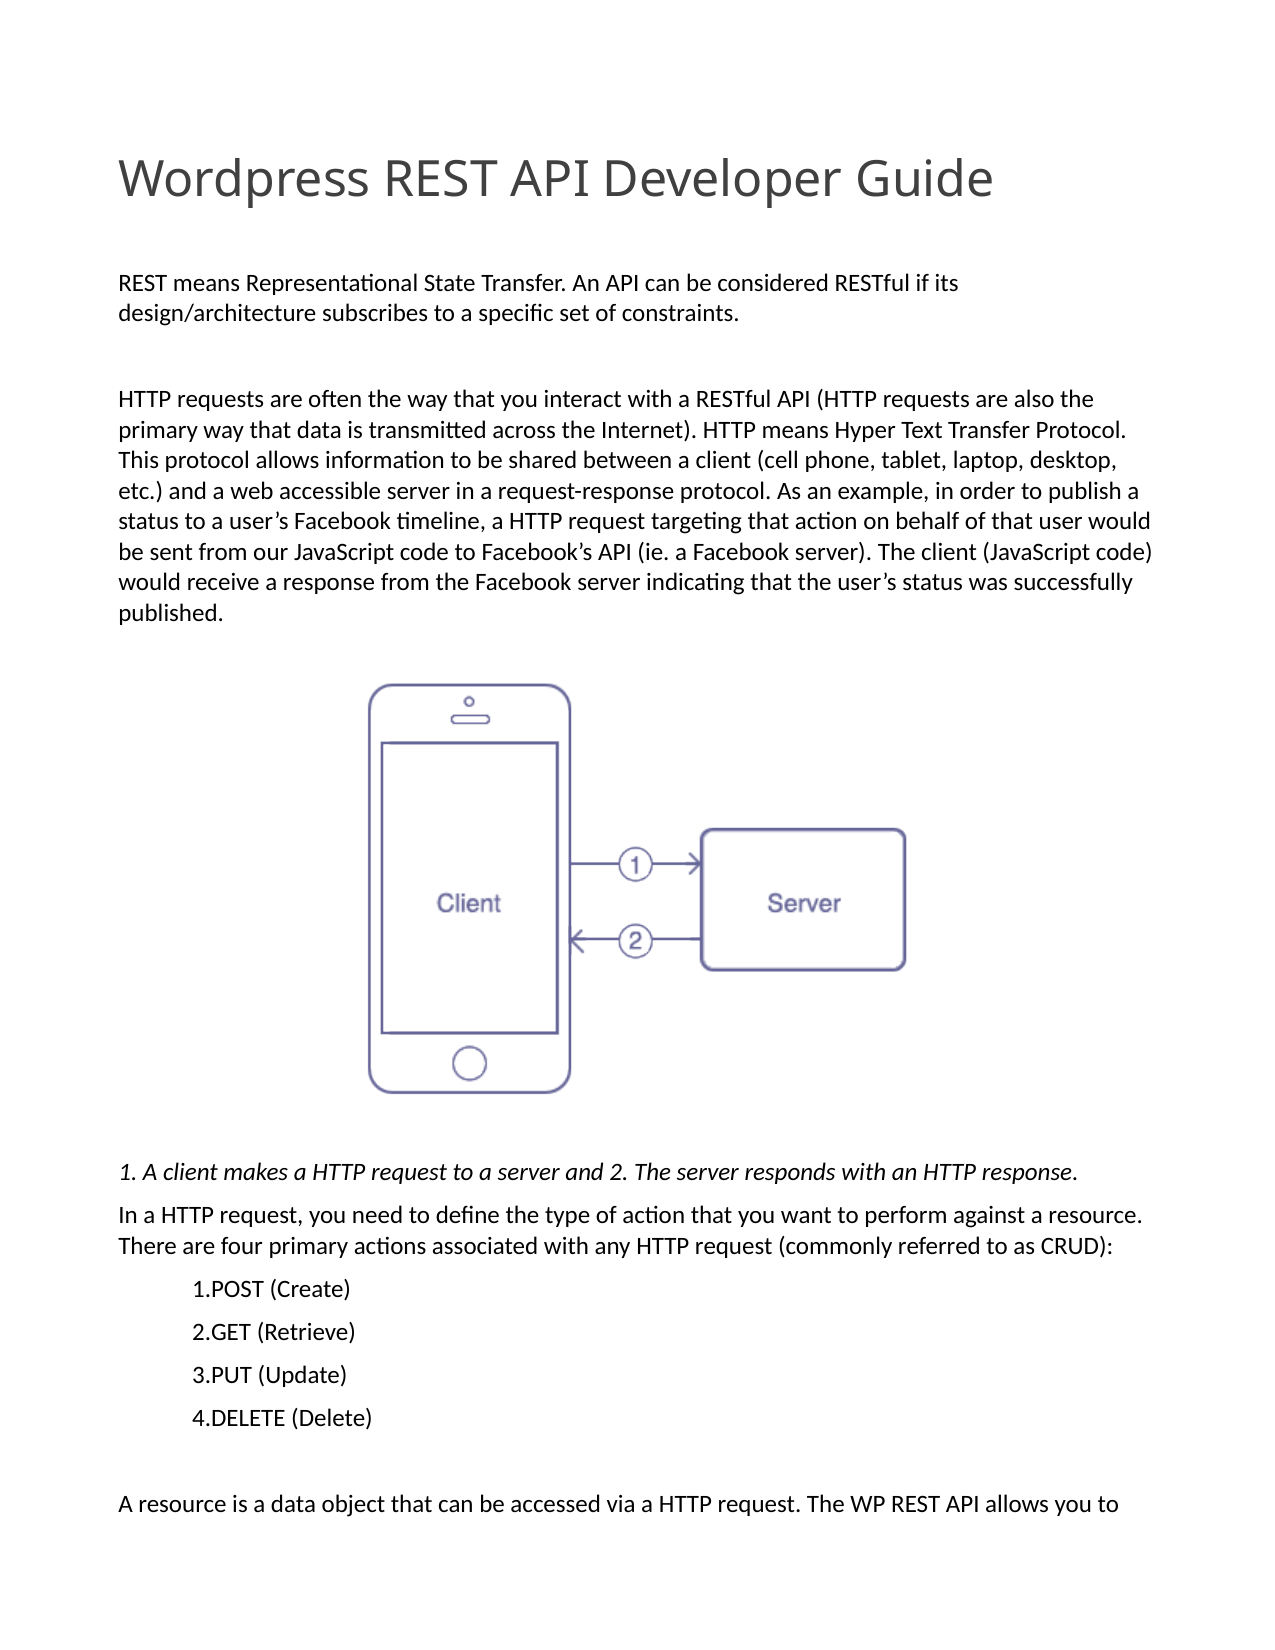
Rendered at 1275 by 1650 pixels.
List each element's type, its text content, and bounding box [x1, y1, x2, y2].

text REST means Representational State Transfer. An API can be considered RESTful if its design/architecture subscribes to a specific set of constraints. [118, 267, 1157, 328]
list DELETE (Delete) [118, 1402, 1157, 1432]
list POST (Create) [118, 1273, 1157, 1303]
text 1. A client makes a HTTP request to a server and 2. The server responds with an HTTP response. [118, 1156, 1157, 1187]
list PUT (Update) [118, 1359, 1157, 1389]
picture [365, 683, 910, 1096]
text In a HTTP request, you need to define the type of action that you want to perform against a resource. There are four primary actions associated with any HTTP request (commonly referred to as CRUD): [118, 1199, 1157, 1260]
text HTTP requests are often the way that you interact with a RESTful API (HTTP requests are also the primary way that data is transmitted across the Internet). HTTP means Hyper Text Transfer Protocol. This protocol allows information to be shared between a client (cell phone, tablet, laptop, desktop, etc.) and a web accessible server in a request-response protocol. As an example, in order to publish a status to a user’s Facebook timeline, a HTTP request targeting that action on behalf of that user would be sent from our JavaScript code to Facebook’s API (ie. a Facebook server). The client (JavaScript code) would receive a response from the Facebook server indicating that the user’s status was successfully published. [118, 383, 1157, 627]
list GET (Retrieve) [118, 1316, 1157, 1346]
text A resource is a data object that can be accessed via a HTTP request. The WP REST API allows you to [118, 1488, 1157, 1518]
subtitle Wordpress REST API Developer Guide [118, 143, 1157, 211]
